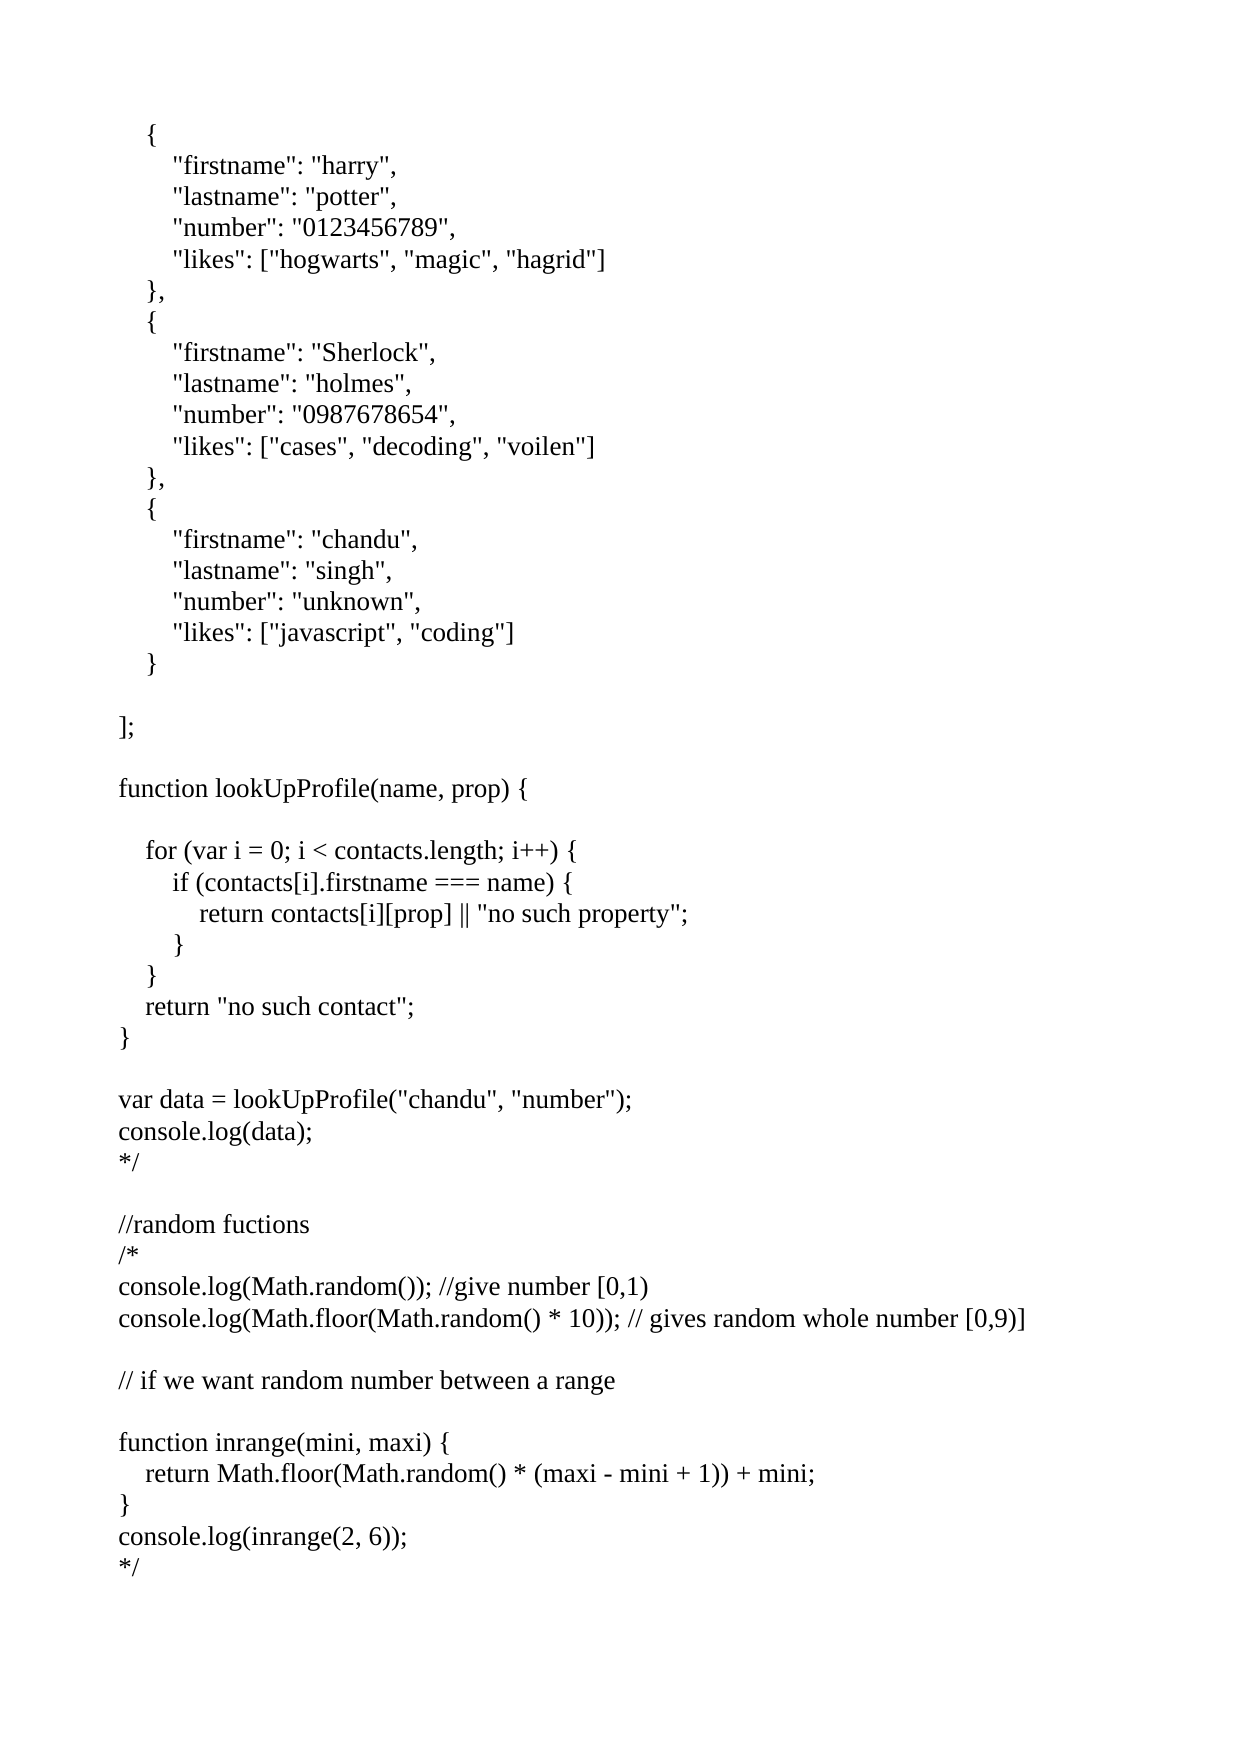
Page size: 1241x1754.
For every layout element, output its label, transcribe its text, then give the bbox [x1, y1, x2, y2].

text "likes": ["cases", "decoding", "voilen"] [118, 429, 1122, 461]
text "firstname": "chandu", [118, 523, 1122, 554]
text "firstname": "Sherlock", [118, 336, 1122, 367]
text }, [118, 274, 1122, 305]
text "firstname": "harry", [118, 149, 1122, 180]
text "number": "0987678654", [118, 398, 1122, 429]
text /* [118, 1239, 1122, 1271]
text ]; [118, 710, 1122, 741]
text } [118, 928, 1122, 959]
text } [118, 959, 1122, 990]
text //random fuctions [118, 1208, 1122, 1239]
text function lookUpProfile(name, prop) { [118, 772, 1122, 803]
text console.log(Math.random()); //give number [0,1) [118, 1271, 1122, 1302]
text "number": "0123456789", [118, 212, 1122, 243]
text "likes": ["javascript", "coding"] [118, 616, 1122, 648]
text } [118, 648, 1122, 679]
text */ [118, 1551, 1122, 1582]
text }, [118, 461, 1122, 492]
text "number": "unknown", [118, 585, 1122, 616]
text */ [118, 1146, 1122, 1177]
text "lastname": "singh", [118, 554, 1122, 585]
text console.log(Math.floor(Math.random() * 10)); // gives random whole number [0,9)] [118, 1302, 1122, 1333]
text // if we want random number between a range [118, 1364, 1122, 1395]
text { [118, 305, 1122, 336]
text "lastname": "holmes", [118, 367, 1122, 398]
text if (contacts[i].firstname === name) { [118, 866, 1122, 897]
text console.log(data); [118, 1115, 1122, 1146]
text { [118, 492, 1122, 523]
text console.log(inrange(2, 6)); [118, 1520, 1122, 1551]
text { [118, 118, 1122, 149]
text } [118, 1488, 1122, 1520]
text return Math.floor(Math.random() * (maxi - mini + 1)) + mini; [118, 1457, 1122, 1488]
text return contacts[i][prop] || "no such property"; [118, 897, 1122, 928]
text "lastname": "potter", [118, 180, 1122, 212]
text var data = lookUpProfile("chandu", "number"); [118, 1084, 1122, 1115]
text return "no such contact"; [118, 990, 1122, 1021]
text } [118, 1021, 1122, 1052]
text "likes": ["hogwarts", "magic", "hagrid"] [118, 243, 1122, 274]
text function inrange(mini, maxi) { [118, 1426, 1122, 1457]
text for (var i = 0; i < contacts.length; i++) { [118, 834, 1122, 866]
